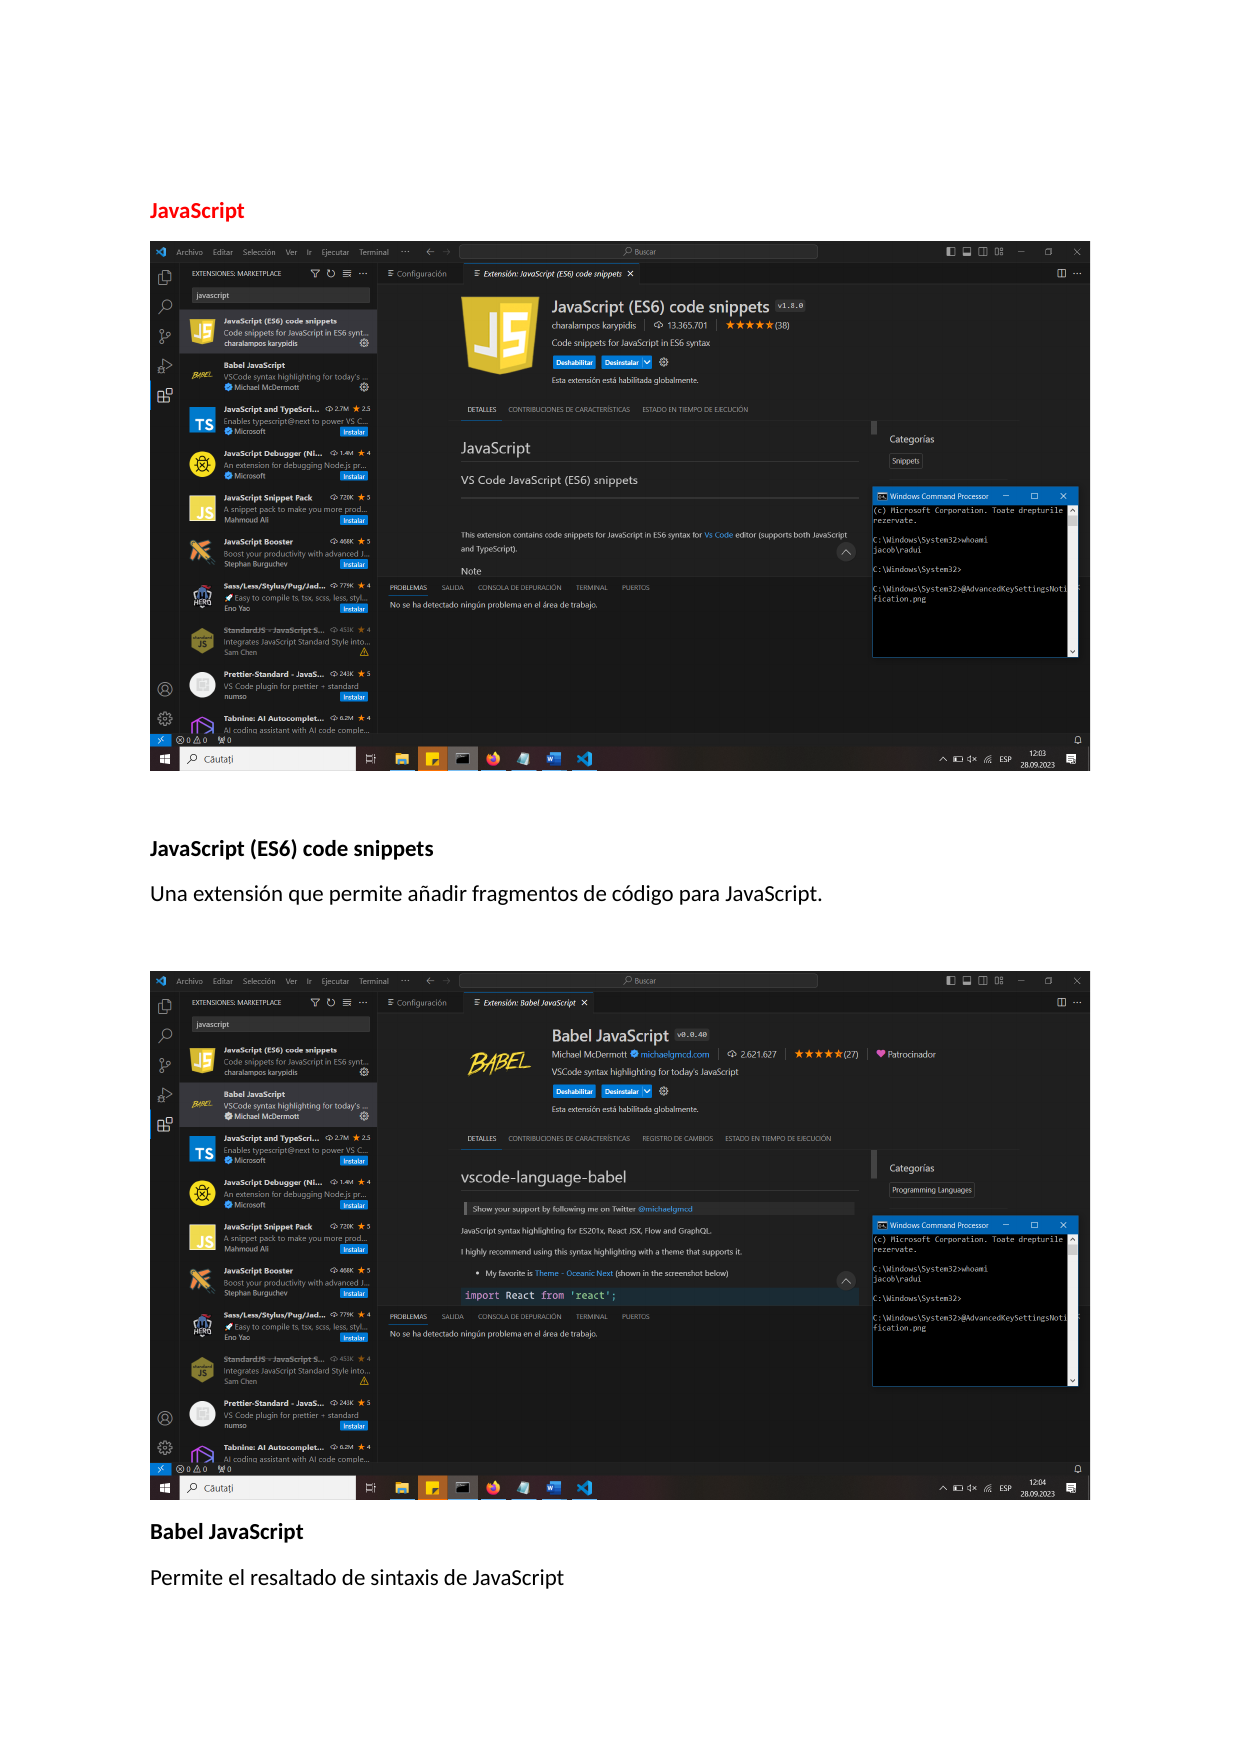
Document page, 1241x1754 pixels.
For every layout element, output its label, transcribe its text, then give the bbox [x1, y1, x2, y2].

text Babel JavaScript [150, 1517, 1090, 1546]
text JavaScript (ES6) code snippets [150, 834, 1090, 862]
text Una extensión que permite añadir fragmentos de código para JavaScript. [150, 879, 1090, 907]
text Permite el resaltado de sintaxis de JavaScript [150, 1563, 1090, 1591]
text JavaScript [150, 196, 1090, 224]
